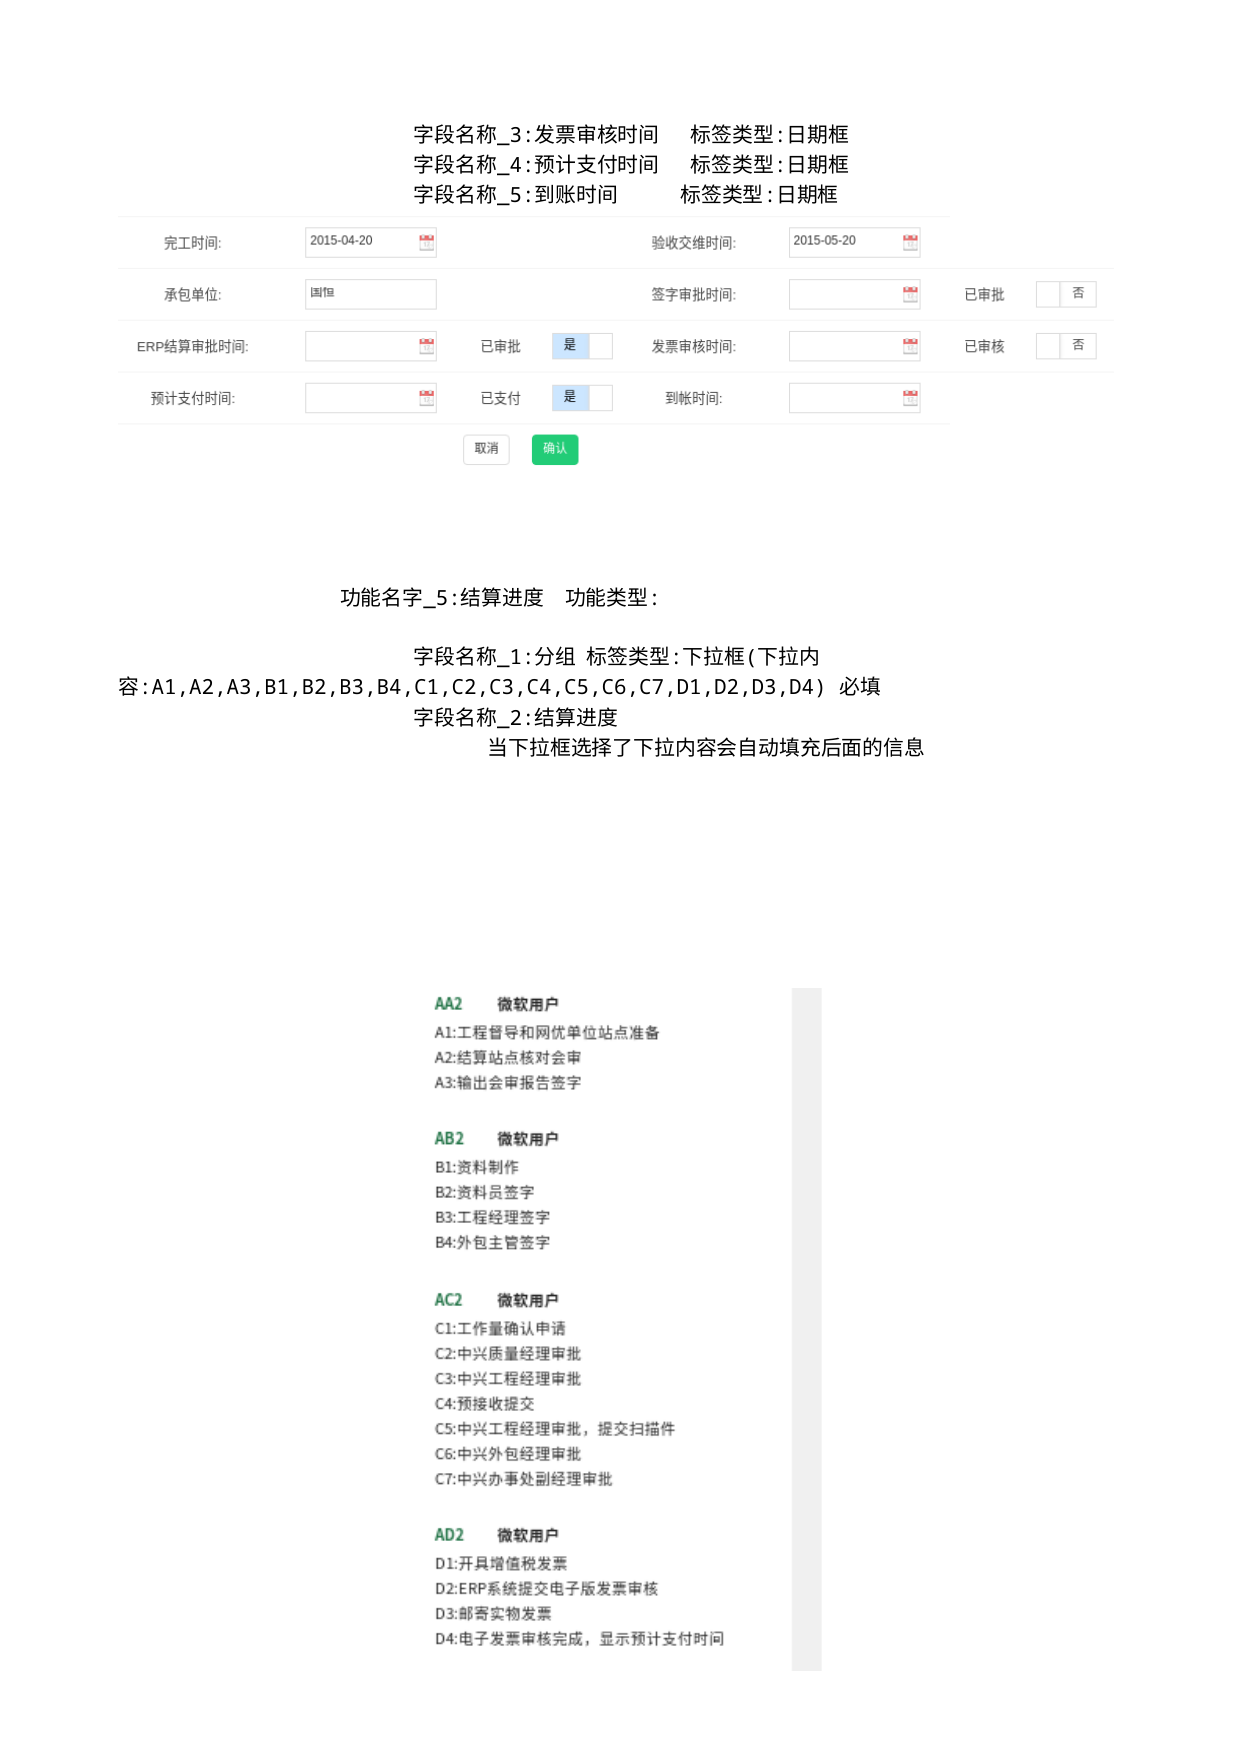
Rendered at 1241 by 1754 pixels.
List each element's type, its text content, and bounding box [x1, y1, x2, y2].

text 功能名字_5:结算进度 功能类型: [118, 581, 1122, 612]
text 字段名称_4:预计支付时间 标签类型:日期框 [118, 148, 1122, 179]
text 字段名称_5:到账时间 标签类型:日期框 [118, 179, 1122, 209]
picture [118, 209, 1123, 525]
text 字段名称_2:结算进度 [118, 701, 1122, 731]
text 字段名称_1:分组 标签类型:下拉框(下拉内容:A1,A2,A3,B1,B2,B3,B4,C1,C2,C3,C4,C5,C6,C7,D1,D2,D3,D4) 必填 [118, 640, 1122, 701]
text 字段名称_3:发票审核时间 标签类型:日期框 [118, 118, 1122, 148]
text 当下拉框选择了下拉内容会自动填充后面的信息 [118, 731, 1122, 761]
picture [418, 988, 822, 1671]
